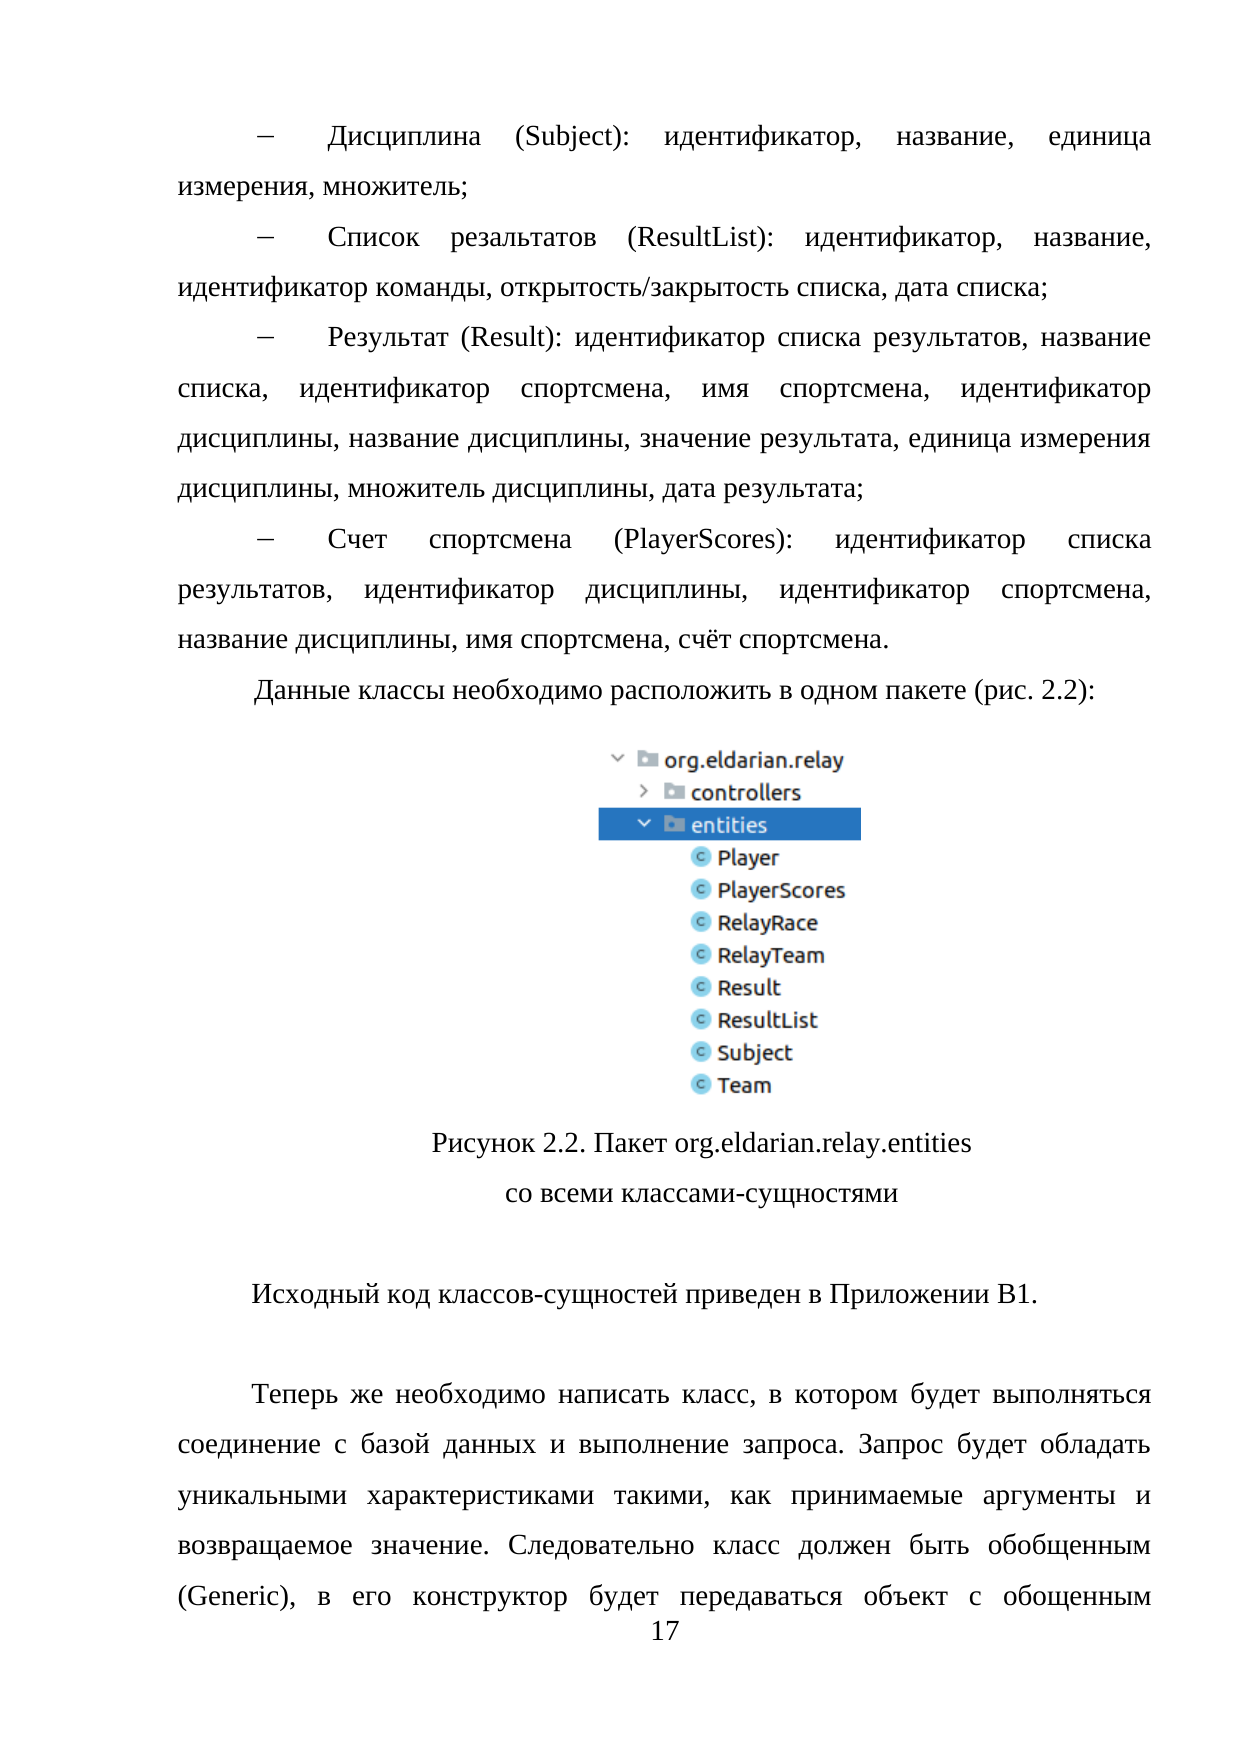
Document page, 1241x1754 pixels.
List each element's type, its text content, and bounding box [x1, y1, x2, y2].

list Результат (Result): идентификатор списка результатов, название списка, идентификатор спортсмена, имя спортсмена, идентификатор дисциплины, название дисциплины, значение результата, единица измерения дисциплины, множитель дисциплины, дата результата; [177, 319, 1152, 504]
list Дисциплина (Subject): идентификатор, название, единица измерения, множитель; [177, 118, 1152, 202]
list Счет спортсмена (PlayerScores): идентификатор списка результатов, идентификатор дисциплины, идентификатор спортсмена, название дисциплины, имя спортсмена, счёт спортсмена. [177, 521, 1152, 655]
text Данные классы необходимо расположить в одном пакете (рис. 2.2): [177, 672, 1152, 706]
text Исходный код классов-сущностей приведен в Приложении B1. [177, 1276, 1152, 1309]
picture [598, 743, 861, 1102]
text со всеми классами-сущностями [177, 1175, 1152, 1209]
text Рисунок 2.2. Пакет org.eldarian.relay.entities [177, 1125, 1152, 1158]
list Список резальтатов (ResultList): идентификатор, название, идентификатор команды, открытость/закрытость списка, дата списка; [177, 219, 1152, 303]
text Теперь же необходимо написать класс, в котором будет выполняться соединение с базой данных и выполнение запроса. Запрос будет обладать уникальными характеристиками такими, как принимаемые аргументы и возвращаемое значение. Следовательно класс должен быть обобщенным (Generic), в его конструктор будет передаваться объект с обощенным [177, 1376, 1152, 1611]
